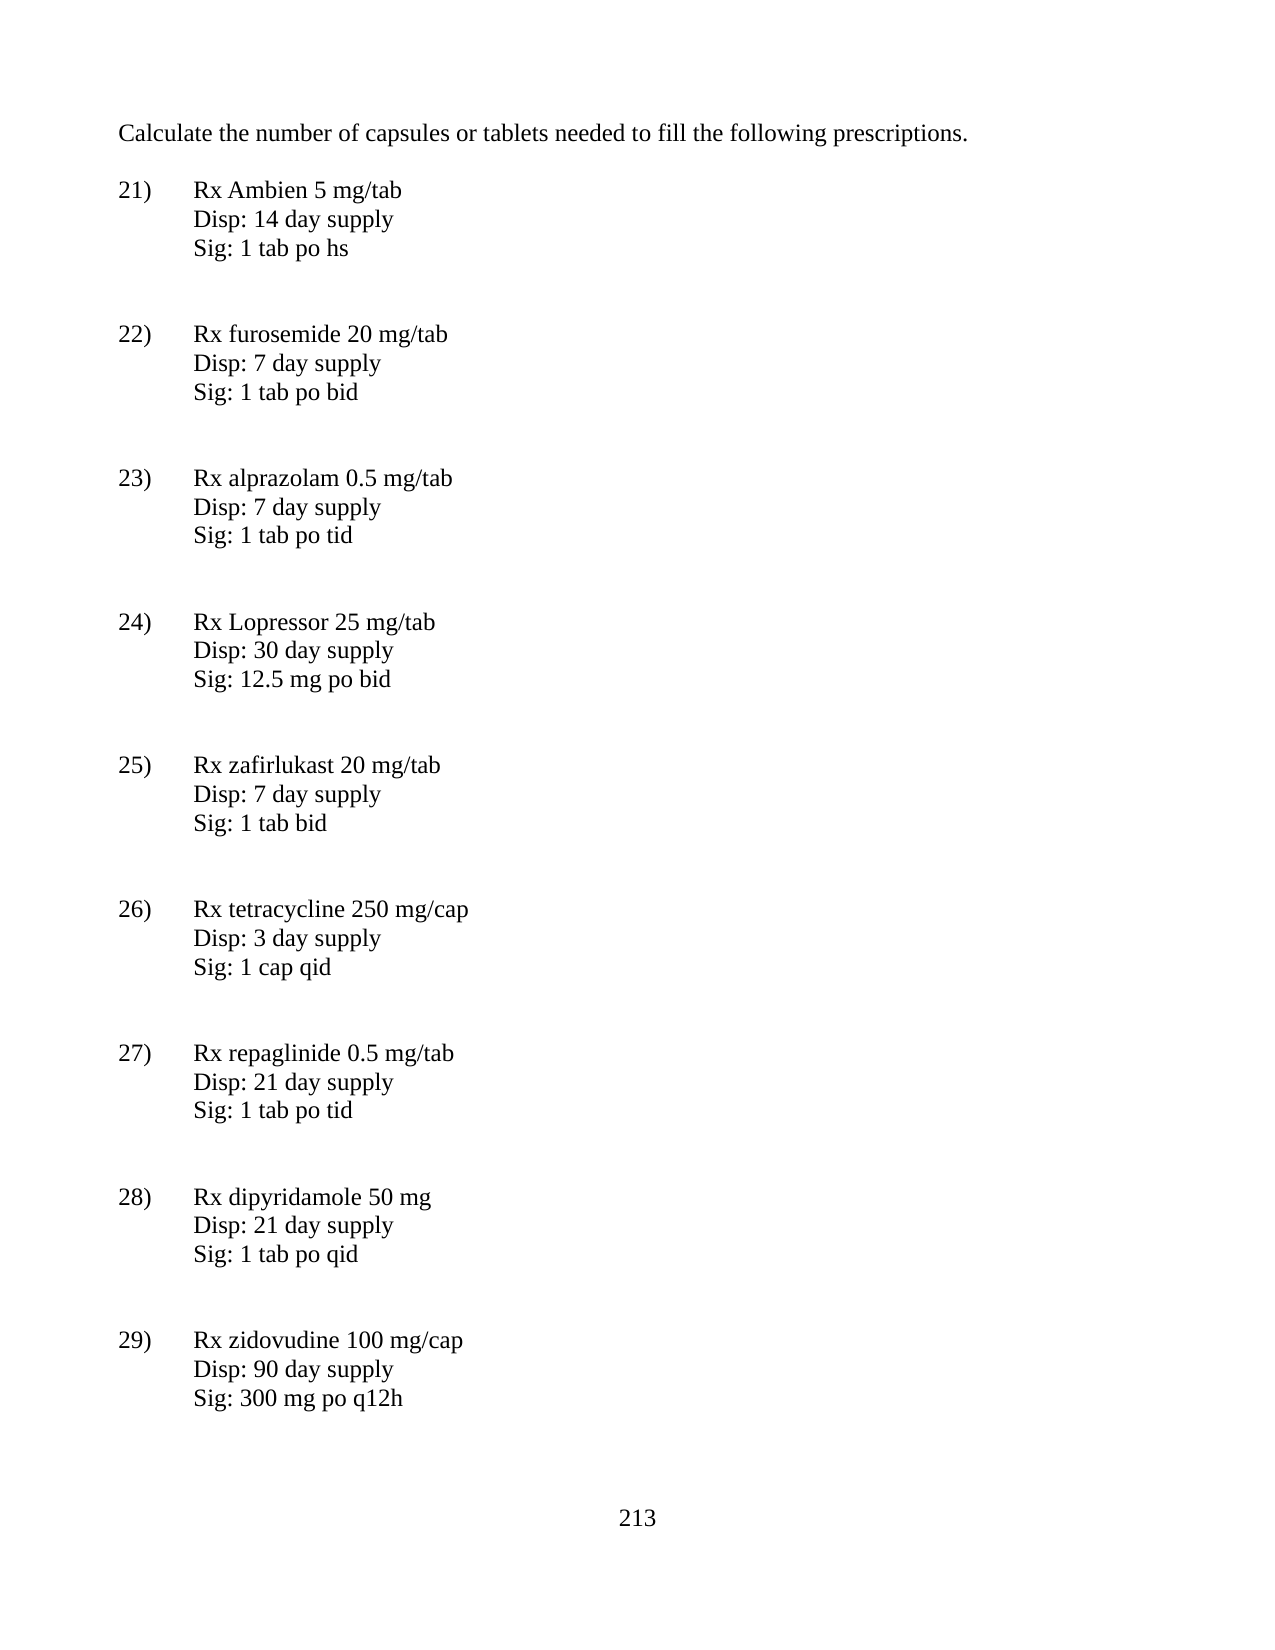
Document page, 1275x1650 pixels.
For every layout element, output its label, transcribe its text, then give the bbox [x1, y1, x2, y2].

text Disp: 21 day supply [118, 1067, 1157, 1096]
text Sig: 300 mg po q12h [118, 1383, 1157, 1412]
text Disp: 30 day supply [118, 636, 1157, 664]
text Disp: 90 day supply [118, 1354, 1157, 1383]
text Sig: 1 tab po hs [118, 233, 1157, 262]
text 26) Rx tetracycline 250 mg/cap [118, 894, 1157, 923]
text 28) Rx dipyridamole 50 mg [118, 1182, 1157, 1211]
text 22) Rx furosemide 20 mg/tab [118, 319, 1157, 348]
text Sig: 1 tab po bid [118, 377, 1157, 406]
text Disp: 3 day supply [118, 923, 1157, 952]
text Sig: 1 tab po tid [118, 521, 1157, 549]
text 23) Rx alprazolam 0.5 mg/tab [118, 463, 1157, 492]
text 24) Rx Lopressor 25 mg/tab [118, 607, 1157, 636]
text Disp: 21 day supply [118, 1211, 1157, 1239]
text Disp: 7 day supply [118, 779, 1157, 808]
text Disp: 7 day supply [118, 492, 1157, 521]
text Disp: 14 day supply [118, 204, 1157, 233]
text Sig: 1 tab bid [118, 808, 1157, 837]
text Disp: 7 day supply [118, 348, 1157, 377]
text 25) Rx zafirlukast 20 mg/tab [118, 751, 1157, 779]
text Sig: 12.5 mg po bid [118, 664, 1157, 693]
text 27) Rx repaglinide 0.5 mg/tab [118, 1038, 1157, 1067]
text Calculate the number of capsules or tablets needed to fill the following prescriptions. [118, 118, 1157, 147]
text Sig: 1 tab po qid [118, 1239, 1157, 1268]
text 21) Rx Ambien 5 mg/tab [118, 176, 1157, 204]
text Sig: 1 tab po tid [118, 1096, 1157, 1124]
text 29) Rx zidovudine 100 mg/cap [118, 1326, 1157, 1354]
text Sig: 1 cap qid [118, 952, 1157, 981]
